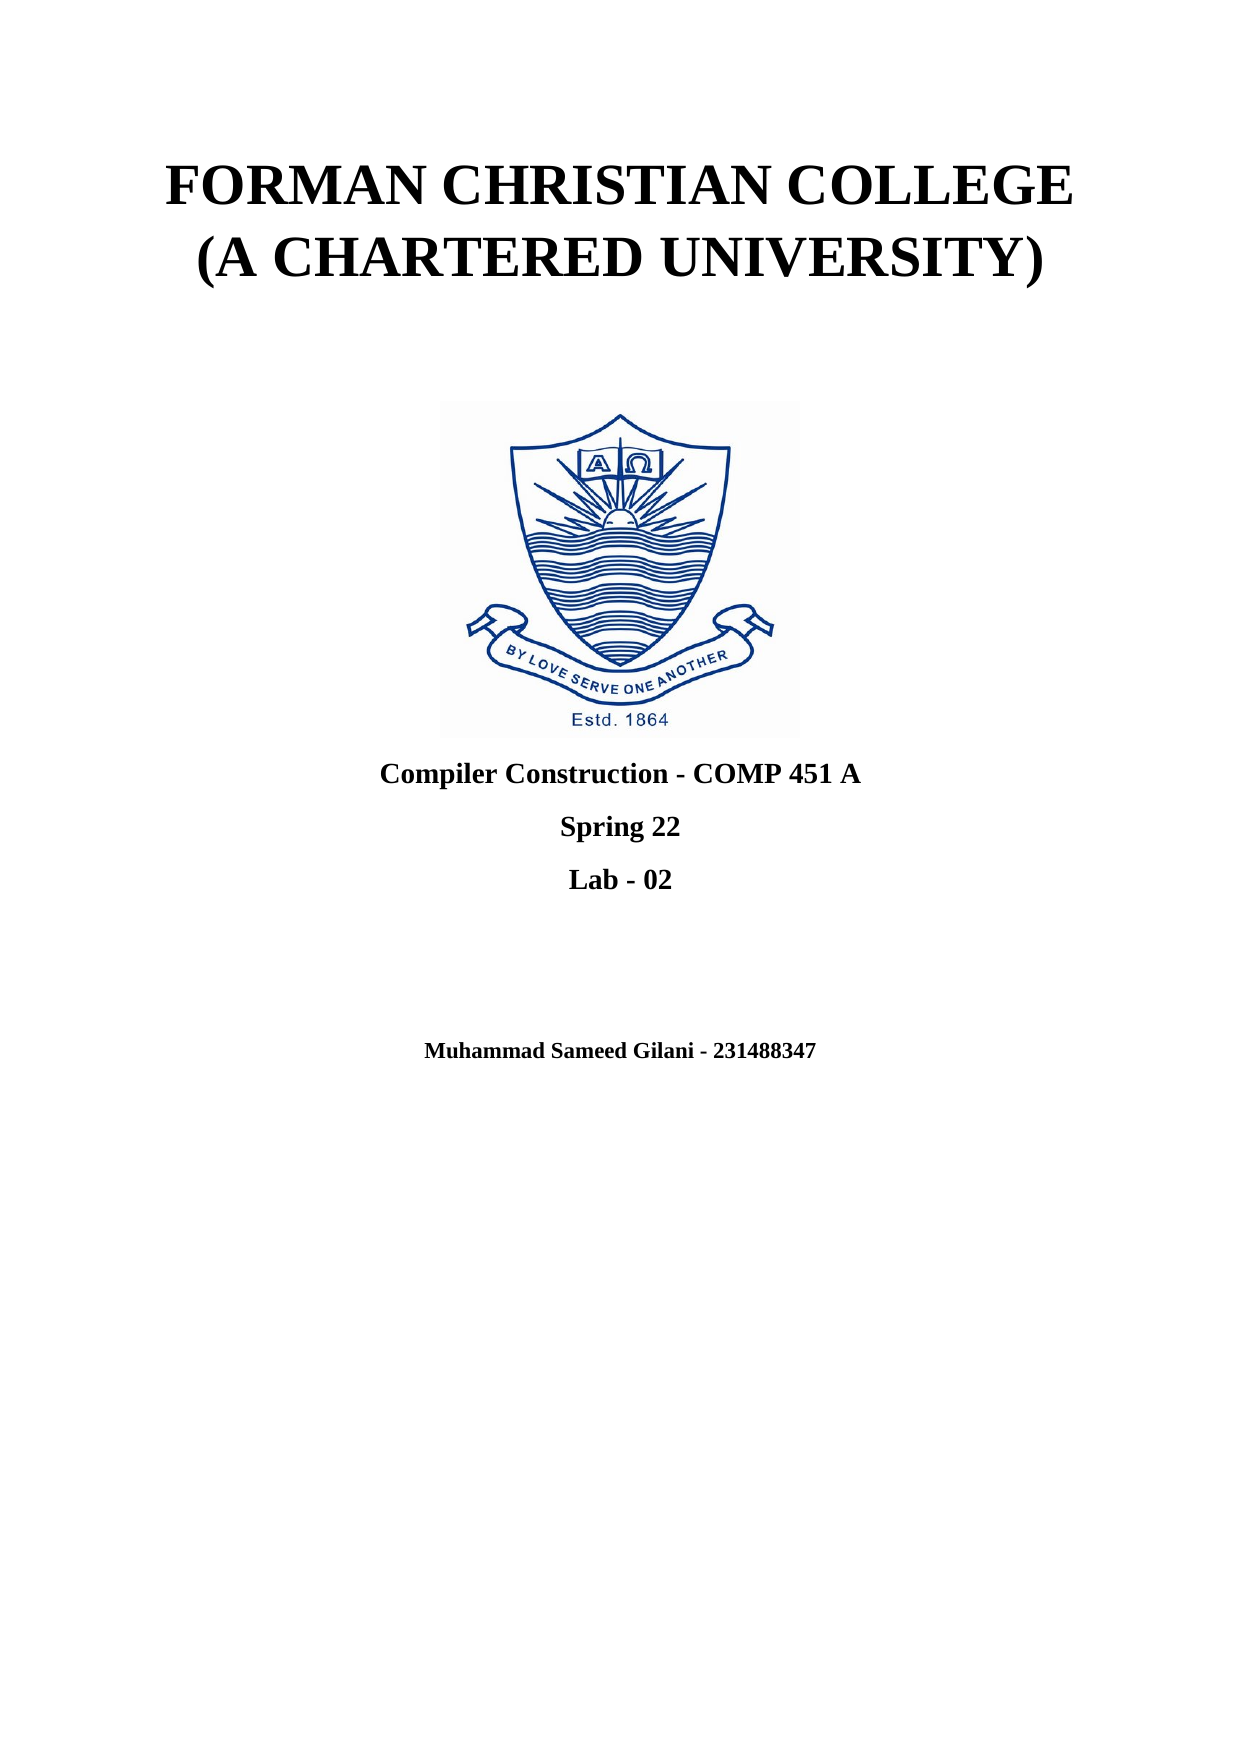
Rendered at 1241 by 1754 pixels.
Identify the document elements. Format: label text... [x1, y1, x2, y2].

text Muhammad Sameed Gilani - 231488347 [150, 1037, 1091, 1063]
text Spring 22 [150, 809, 1091, 842]
text Compiler Construction - COMP 451 A [150, 756, 1091, 790]
text FORMAN CHRISTIAN COLLEGE (A CHARTERED UNIVERSITY) [150, 150, 1091, 289]
text Lab - 02 [150, 862, 1091, 895]
picture [440, 401, 801, 738]
